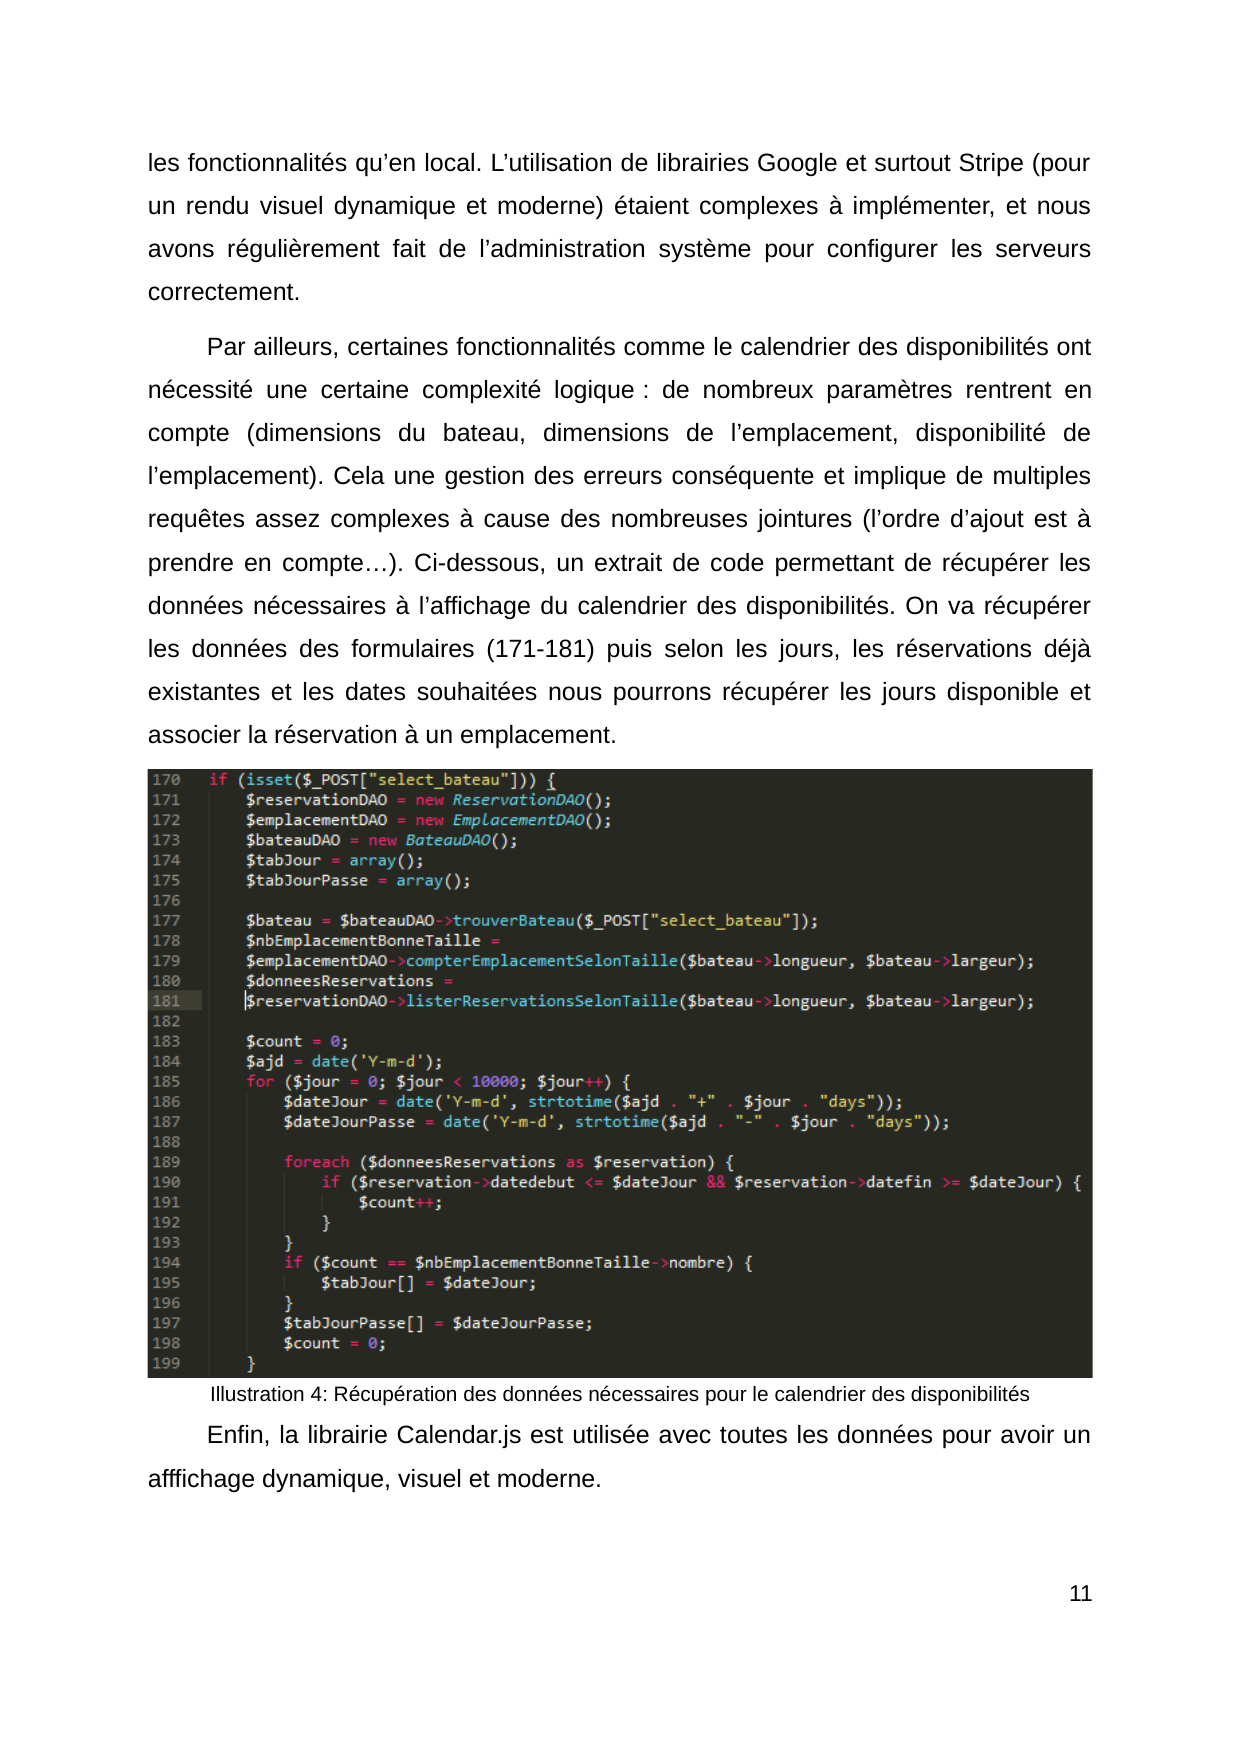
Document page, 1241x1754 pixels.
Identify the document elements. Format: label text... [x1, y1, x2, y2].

text Enfin, la librairie Calendar.js est utilisée avec toutes les données pour avoir un afffichage dynamique, visuel et moderne. [148, 1406, 1093, 1492]
text les fonctionnalités qu’en local. L’utilisation de librairies Google et surtout Stripe (pour un rendu visuel dynamique et moderne) étaient complexes à implémenter, et nous avons régulièrement fait de l’administration système pour configurer les serveurs correctement. [148, 148, 1093, 306]
text Par ailleurs, certaines fonctionnalités comme le calendrier des disponibilités ont nécessité une certaine complexité logique : de nombreux paramètres rentrent en compte (dimensions du bateau, dimensions de l’emplacement, disponibilité de l’emplacement). Cela une gestion des erreurs conséquente et implique de multiples requêtes assez complexes à cause des nombreuses jointures (l’ordre d’ajout est à prendre en compte…). Ci-dessous, un extrait de code permettant de récupérer les données nécessaires à l’affichage du calendrier des disponibilités. On va récupérer les données des formulaires (171-181) puis selon les jours, les réservations déjà existantes et les dates souhaitées nous pourrons récupérer les jours disponible et associer la réservation à un emplacement. [148, 332, 1093, 749]
picture [147, 769, 1093, 1378]
text Illustration 4: Récupération des données nécessaires pour le calendrier des disponibilités [148, 1378, 1093, 1406]
